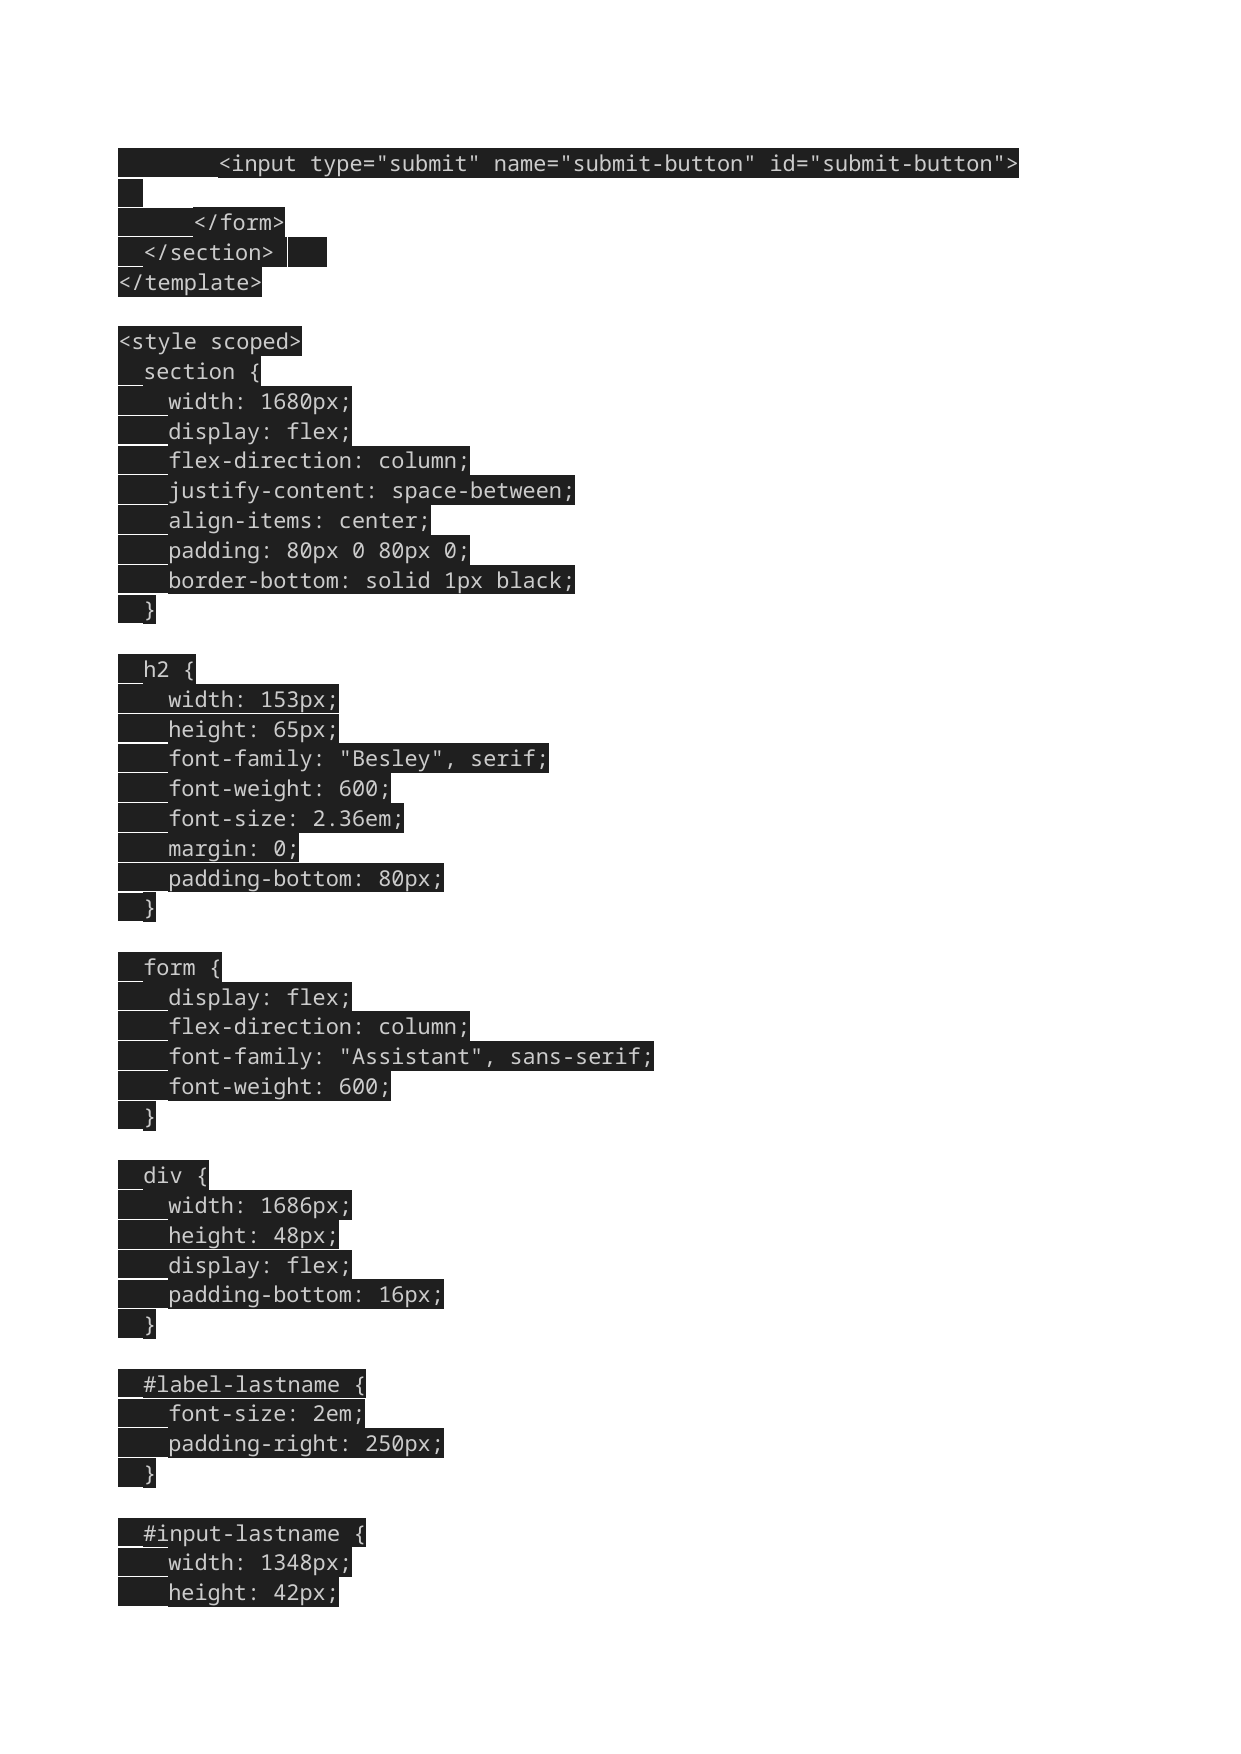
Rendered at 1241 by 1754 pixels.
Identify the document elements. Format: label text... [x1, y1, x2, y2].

text flex-direction: column; [118, 446, 1122, 475]
text div { [118, 1160, 1122, 1190]
text } [118, 1458, 1122, 1488]
text section { [118, 356, 1122, 386]
text justify-content: space-between; [118, 475, 1122, 505]
text flex-direction: column; [118, 1011, 1122, 1041]
text } [118, 892, 1122, 922]
text font-size: 2em; [118, 1398, 1122, 1428]
text font-weight: 600; [118, 773, 1122, 803]
text form { [118, 952, 1122, 982]
text h2 { [118, 654, 1122, 684]
text padding: 80px 0 80px 0; [118, 535, 1122, 565]
text </template> [118, 267, 1122, 297]
text } [118, 1101, 1122, 1131]
text <input type="submit" name="submit-button" id="submit-button"> [118, 148, 1122, 178]
text border-bottom: solid 1px black; [118, 565, 1122, 594]
text display: flex; [118, 1249, 1122, 1279]
text font-family: "Assistant", sans-serif; [118, 1041, 1122, 1071]
text height: 65px; [118, 713, 1122, 743]
text height: 48px; [118, 1220, 1122, 1249]
text display: flex; [118, 982, 1122, 1011]
text width: 1680px; [118, 386, 1122, 416]
text } [118, 1309, 1122, 1339]
text font-size: 2.36em; [118, 803, 1122, 833]
text <style scoped> [118, 326, 1122, 356]
text width: 1348px; [118, 1547, 1122, 1577]
text #input-lastname { [118, 1517, 1122, 1547]
text } [118, 594, 1122, 624]
text </form> [118, 207, 1122, 237]
text font-weight: 600; [118, 1071, 1122, 1101]
text align-items: center; [118, 505, 1122, 535]
text width: 153px; [118, 684, 1122, 713]
text padding-bottom: 80px; [118, 862, 1122, 892]
text padding-bottom: 16px; [118, 1279, 1122, 1309]
text width: 1686px; [118, 1190, 1122, 1220]
text margin: 0; [118, 833, 1122, 862]
text display: flex; [118, 416, 1122, 446]
text #label-lastname { [118, 1369, 1122, 1398]
text font-family: "Besley", serif; [118, 743, 1122, 773]
text </section> [118, 237, 1122, 267]
text height: 42px; [118, 1577, 1122, 1607]
text padding-right: 250px; [118, 1428, 1122, 1458]
